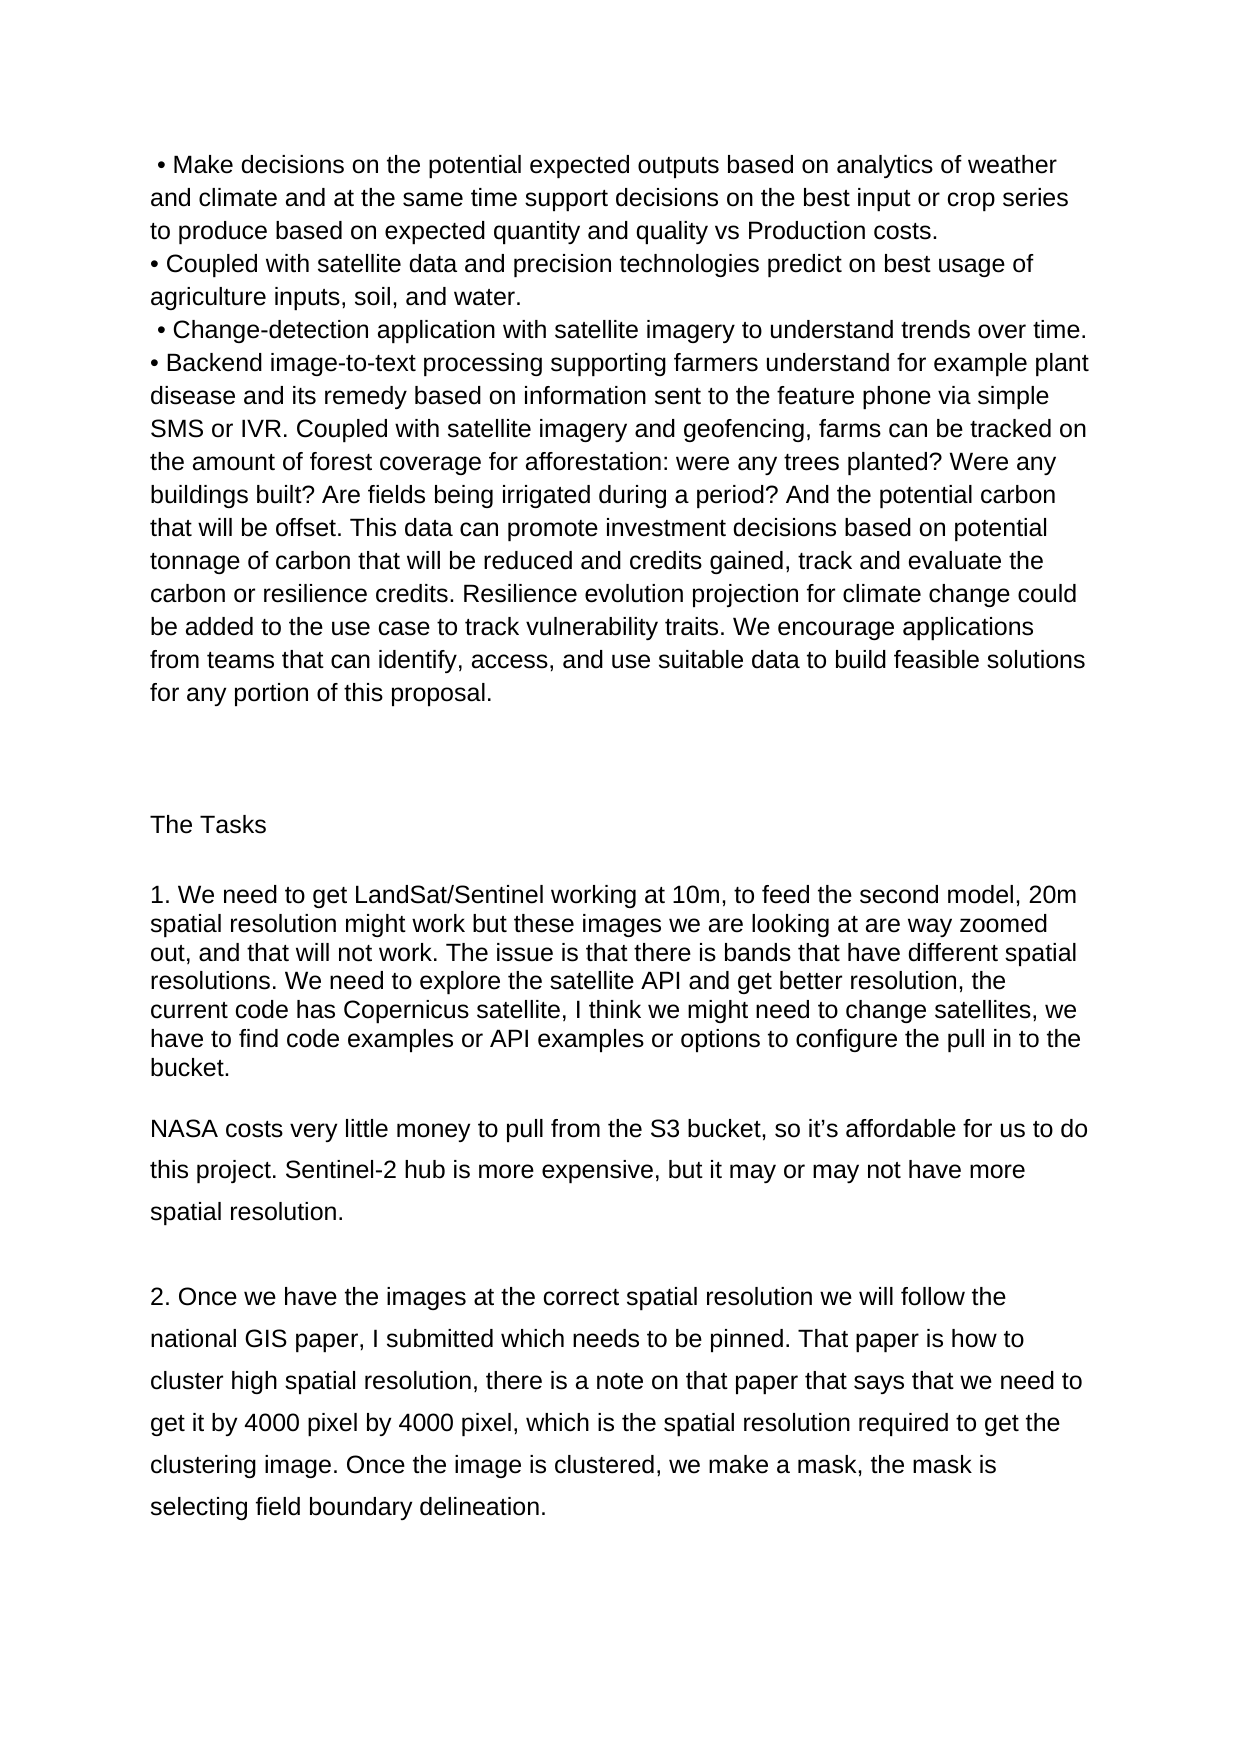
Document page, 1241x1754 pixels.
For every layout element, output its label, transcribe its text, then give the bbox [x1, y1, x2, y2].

text The Tasks [150, 810, 1090, 839]
text • Change-detection application with satellite imagery to understand trends over time. [150, 315, 1090, 344]
text • Coupled with satellite data and precision technologies predict on best usage of agriculture inputs, soil, and water. [150, 249, 1090, 311]
text • Backend image-to-text processing supporting farmers understand for example plant disease and its remedy based on information sent to the feature phone via simple SMS or IVR. Coupled with satellite imagery and geofencing, farms can be tracked on the amount of forest coverage for afforestation: were any trees planted? Were any buildings built? Are fields being irrigated during a period? And the potential carbon that will be offset. This data can promote investment decisions based on potential tonnage of carbon that will be reduced and credits gained, track and evaluate the carbon or resilience credits. Resilience evolution projection for climate change could be added to the use case to track vulnerability traits. We encourage applications from teams that can identify, access, and use suitable data to build feasible solutions for any portion of this proposal. [150, 348, 1090, 707]
text • Make decisions on the potential expected outputs based on analytics of weather and climate and at the same time support decisions on the best input or crop series to produce based on expected quantity and quality vs Production costs. [150, 150, 1090, 245]
text 2. Once we have the images at the correct spatial resolution we will follow the national GIS paper, I submitted which needs to be pinned. That paper is how to cluster high spatial resolution, there is a note on that paper that says that we need to get it by 4000 pixel by 4000 pixel, which is the spatial resolution required to get the clustering image. Once the image is clustered, we make a mask, the mask is selecting field boundary delineation. [150, 1282, 1090, 1520]
text NASA costs very little money to pull from the S3 bucket, so it’s affordable for us to do this project. Sentinel-2 hub is more expensive, but it may or may not have more spatial resolution. [150, 1113, 1090, 1226]
text 1. We need to get LandSat/Sentinel working at 10m, to feed the second model, 20m spatial resolution might work but these images we are looking at are way zoomed out, and that will not work. The issue is that there is bands that have different spatial resolutions. We need to explore the satellite API and get better resolution, the current code has Copernicus satellite, I think we might need to change satellites, we have to find code examples or API examples or options to configure the pull in to the bucket. [150, 880, 1090, 1081]
